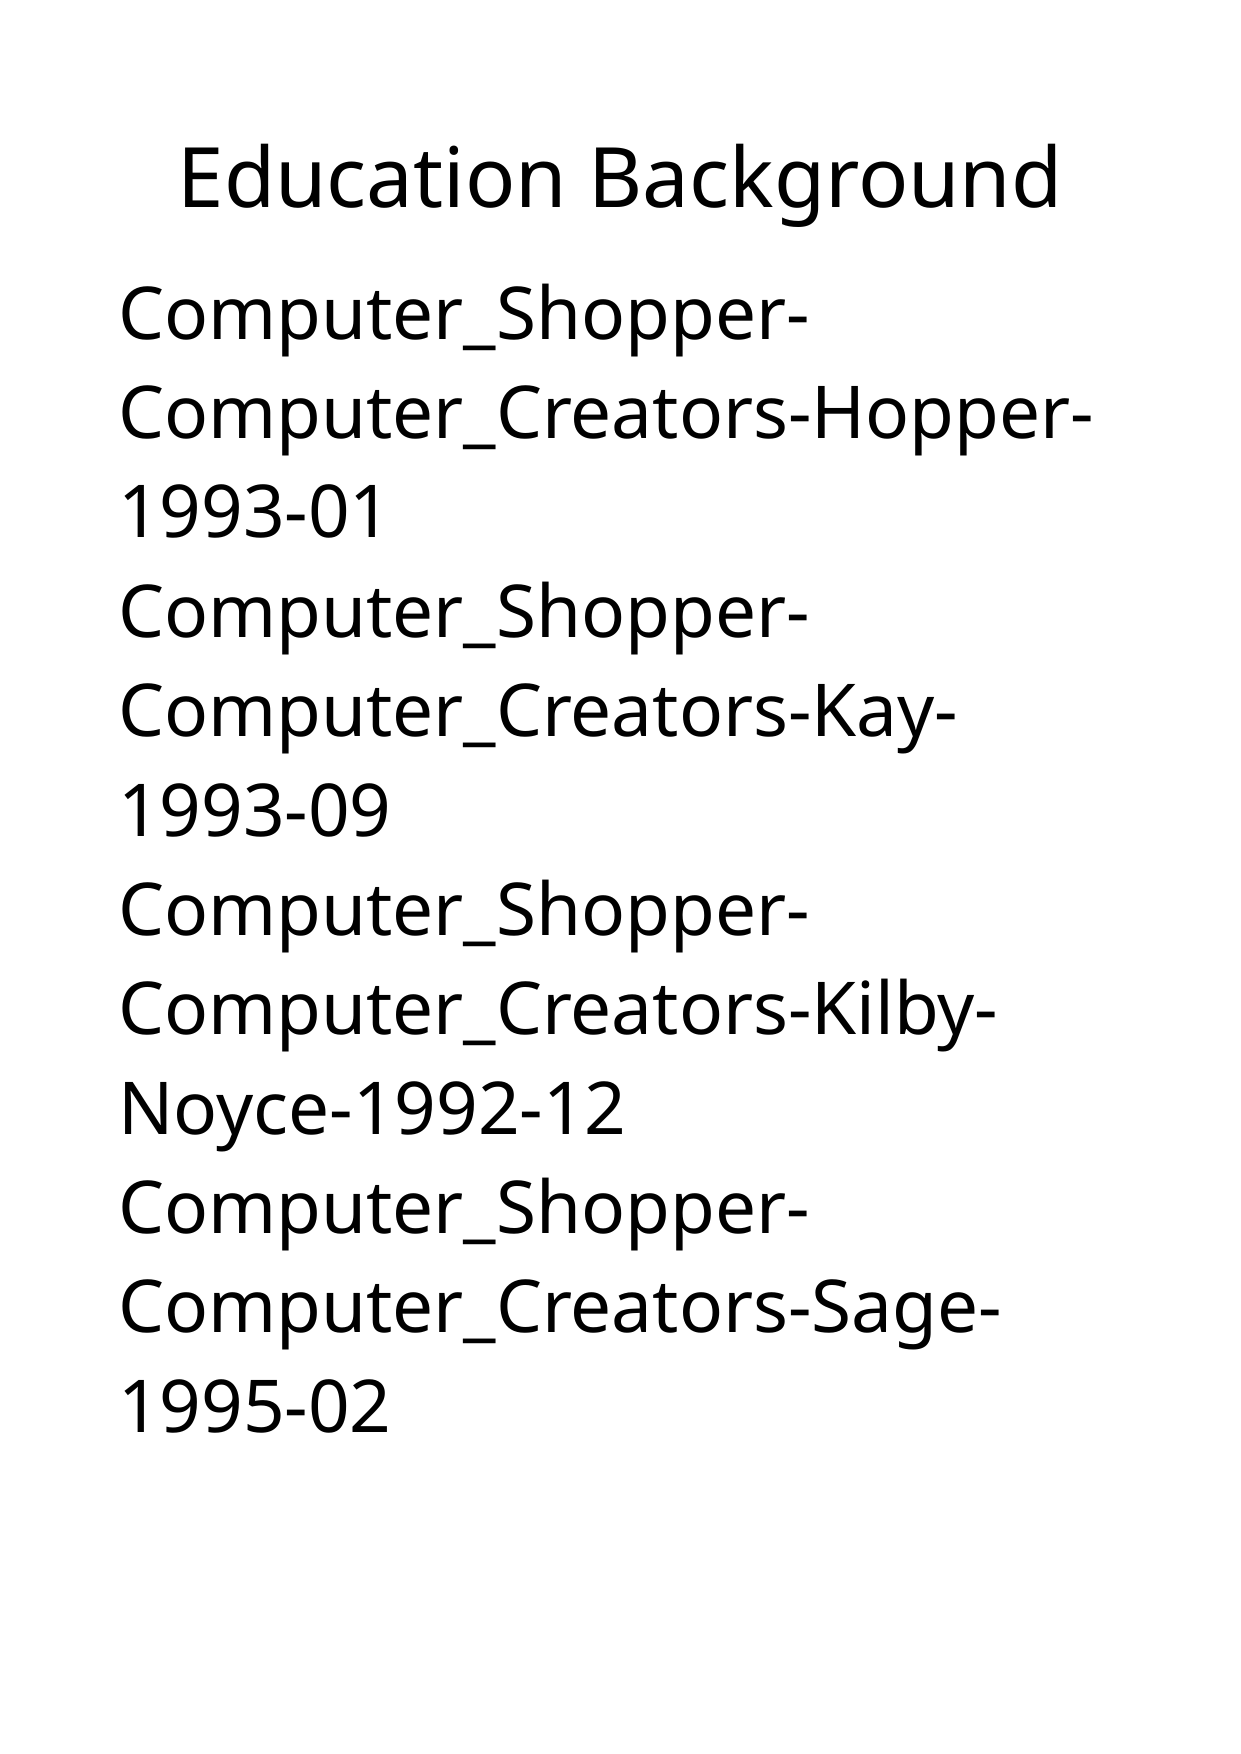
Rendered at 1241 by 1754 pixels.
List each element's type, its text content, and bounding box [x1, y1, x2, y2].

text Computer_Shopper-Computer_Creators-Sage-1995-02 [118, 1156, 1122, 1454]
text Computer_Shopper-Computer_Creators-Kilby-Noyce-1992-12 [118, 857, 1122, 1156]
text Computer_Shopper-Computer_Creators-Kay-1993-09 [118, 559, 1122, 857]
text Computer_Shopper-Computer_Creators-Hopper-1993-01 [118, 261, 1122, 559]
